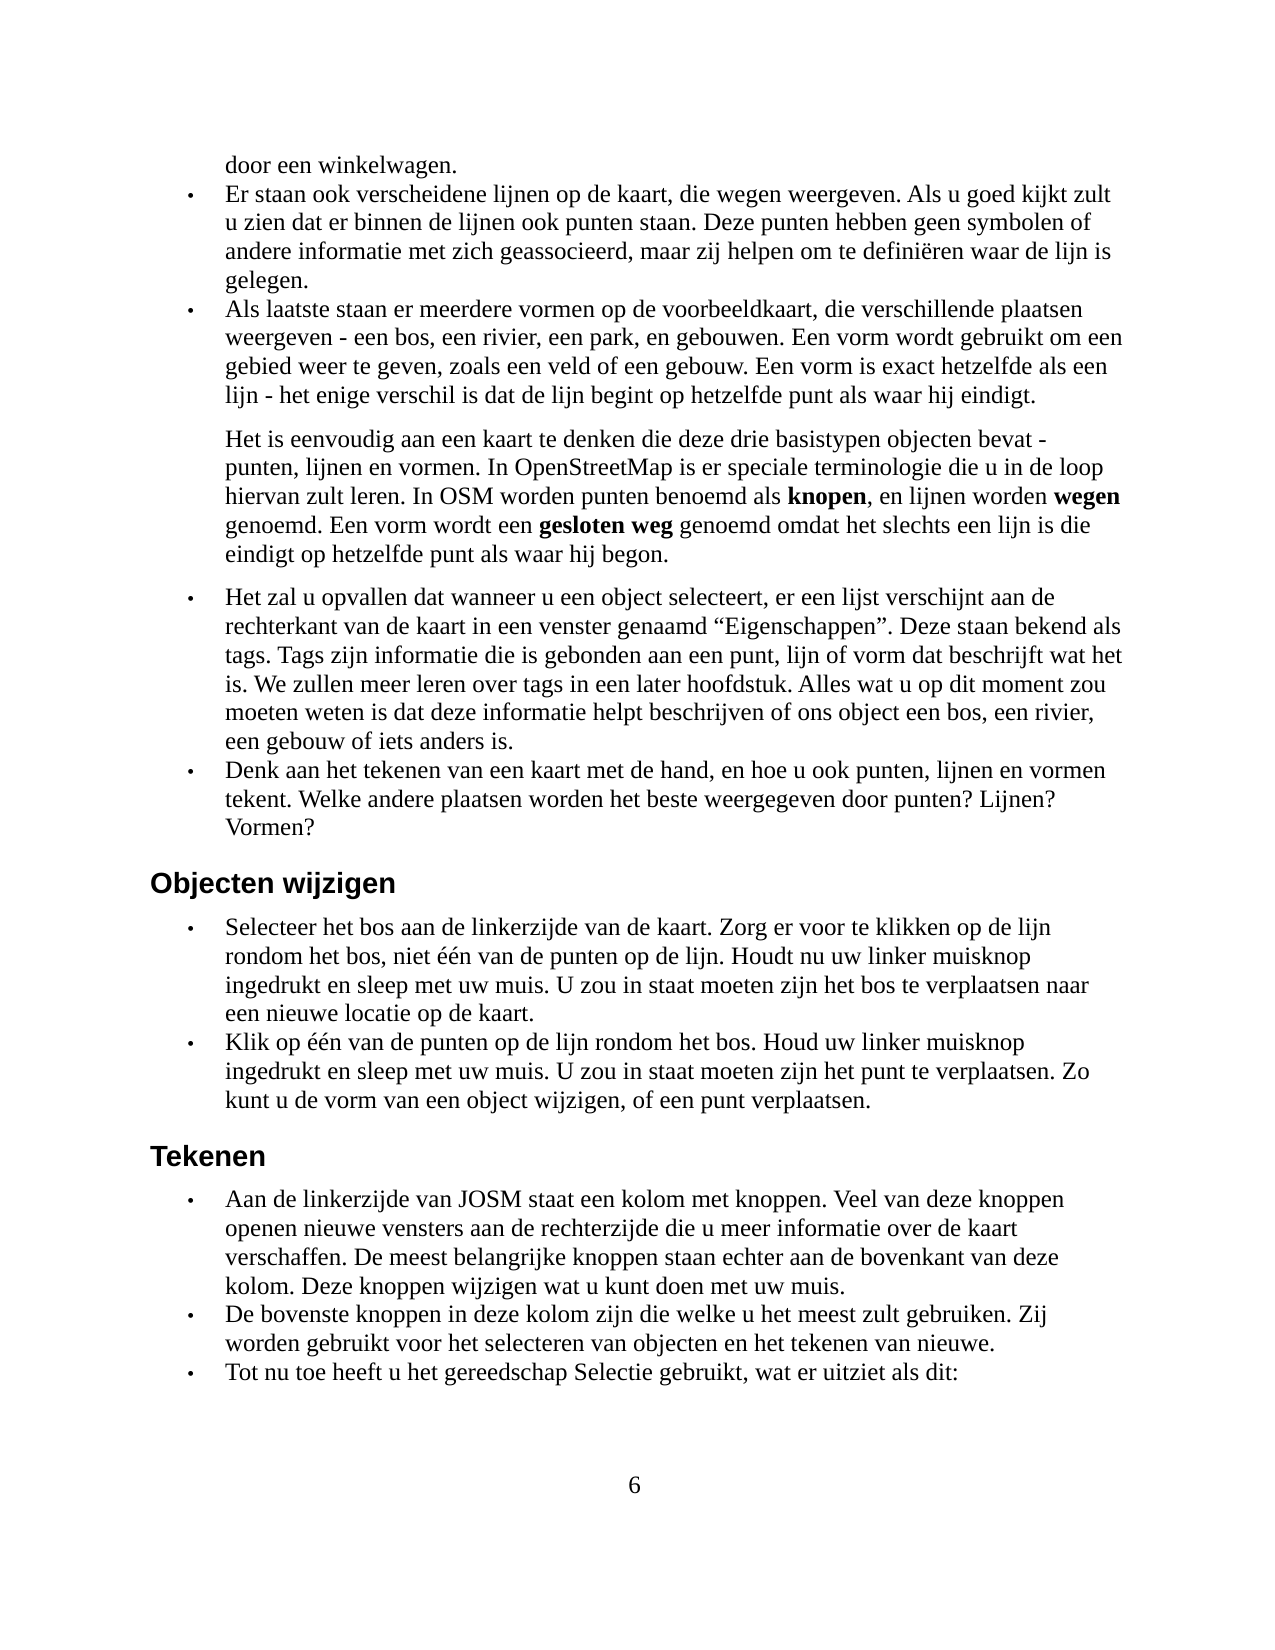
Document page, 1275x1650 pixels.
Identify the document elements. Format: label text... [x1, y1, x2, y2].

list Selecteer het bos aan de linkerzijde van de kaart. Zorg er voor te klikken op de lijn rondom het bos, niet één van de punten op de lijn. Houdt nu uw linker muisknop ingedrukt en sleep met uw muis. U zou in staat moeten zijn het bos te verplaatsen naar een nieuwe locatie op de kaart. [187, 912, 1125, 1027]
list Er staan ook verscheidene lijnen op de kaart, die wegen weergeven. Als u goed kijkt zult u zien dat er binnen de lijnen ook punten staan. Deze punten hebben geen symbolen of andere informatie met zich geassocieerd, maar zij helpen om te definiëren waar de lijn is gelegen. [187, 179, 1125, 294]
list De bovenste knoppen in deze kolom zijn die welke u het meest zult gebruiken. Zij worden gebruikt voor het selecteren van objecten en het tekenen van nieuwe. [187, 1299, 1125, 1357]
list Aan de linkerzijde van JOSM staat een kolom met knoppen. Veel van deze knoppen openen nieuwe vensters aan de rechterzijde die u meer informatie over de kaart verschaffen. De meest belangrijke knoppen staan echter aan de bovenkant van deze kolom. Deze knoppen wijzigen wat u kunt doen met uw muis. [187, 1184, 1125, 1299]
subtitle Tekenen [150, 1138, 1125, 1172]
list Het zal u opvallen dat wanneer u een object selecteert, er een lijst verschijnt aan de rechterkant van de kaart in een venster genaamd “Eigenschappen”. Deze staan bekend als tags. Tags zijn informatie die is gebonden aan een punt, lijn of vorm dat beschrijft wat het is. We zullen meer leren over tags in een later hoofdstuk. Alles wat u op dit moment zou moeten weten is dat deze informatie helpt beschrijven of ons object een bos, een rivier, een gebouw of iets anders is. [187, 582, 1125, 755]
list Als laatste staan er meerdere vormen op de voorbeeldkaart, die verschillende plaatsen weergeven - een bos, een rivier, een park, en gebouwen. Een vorm wordt gebruikt om een gebied weer te geven, zoals een veld of een gebouw. Een vorm is exact hetzelfde als een lijn - het enige verschil is dat de lijn begint op hetzelfde punt als waar hij eindigt. [187, 294, 1125, 409]
text Het is eenvoudig aan een kaart te denken die deze drie basistypen objecten bevat - punten, lijnen en vormen. In OpenStreetMap is er speciale terminologie die u in de loop hiervan zult leren. In OSM worden punten benoemd als knopen, en lijnen worden wegen genoemd. Een vorm wordt een gesloten weg genoemd omdat het slechts een lijn is die eindigt op hetzelfde punt als waar hij begon. [225, 424, 1125, 567]
list Klik op één van de punten op de lijn rondom het bos. Houd uw linker muisknop ingedrukt en sleep met uw muis. U zou in staat moeten zijn het punt te verplaatsen. Zo kunt u de vorm van een object wijzigen, of een punt verplaatsen. [187, 1027, 1125, 1113]
subtitle Objecten wijzigen [150, 866, 1125, 900]
list Denk aan het tekenen van een kaart met de hand, en hoe u ook punten, lijnen en vormen tekent. Welke andere plaatsen worden het beste weergegeven door punten? Lijnen? Vormen? [187, 755, 1125, 841]
list Tot nu toe heeft u het gereedschap Selectie gebruikt, wat er uitziet als dit: [187, 1357, 1125, 1386]
list door een winkelwagen. [187, 150, 1125, 179]
